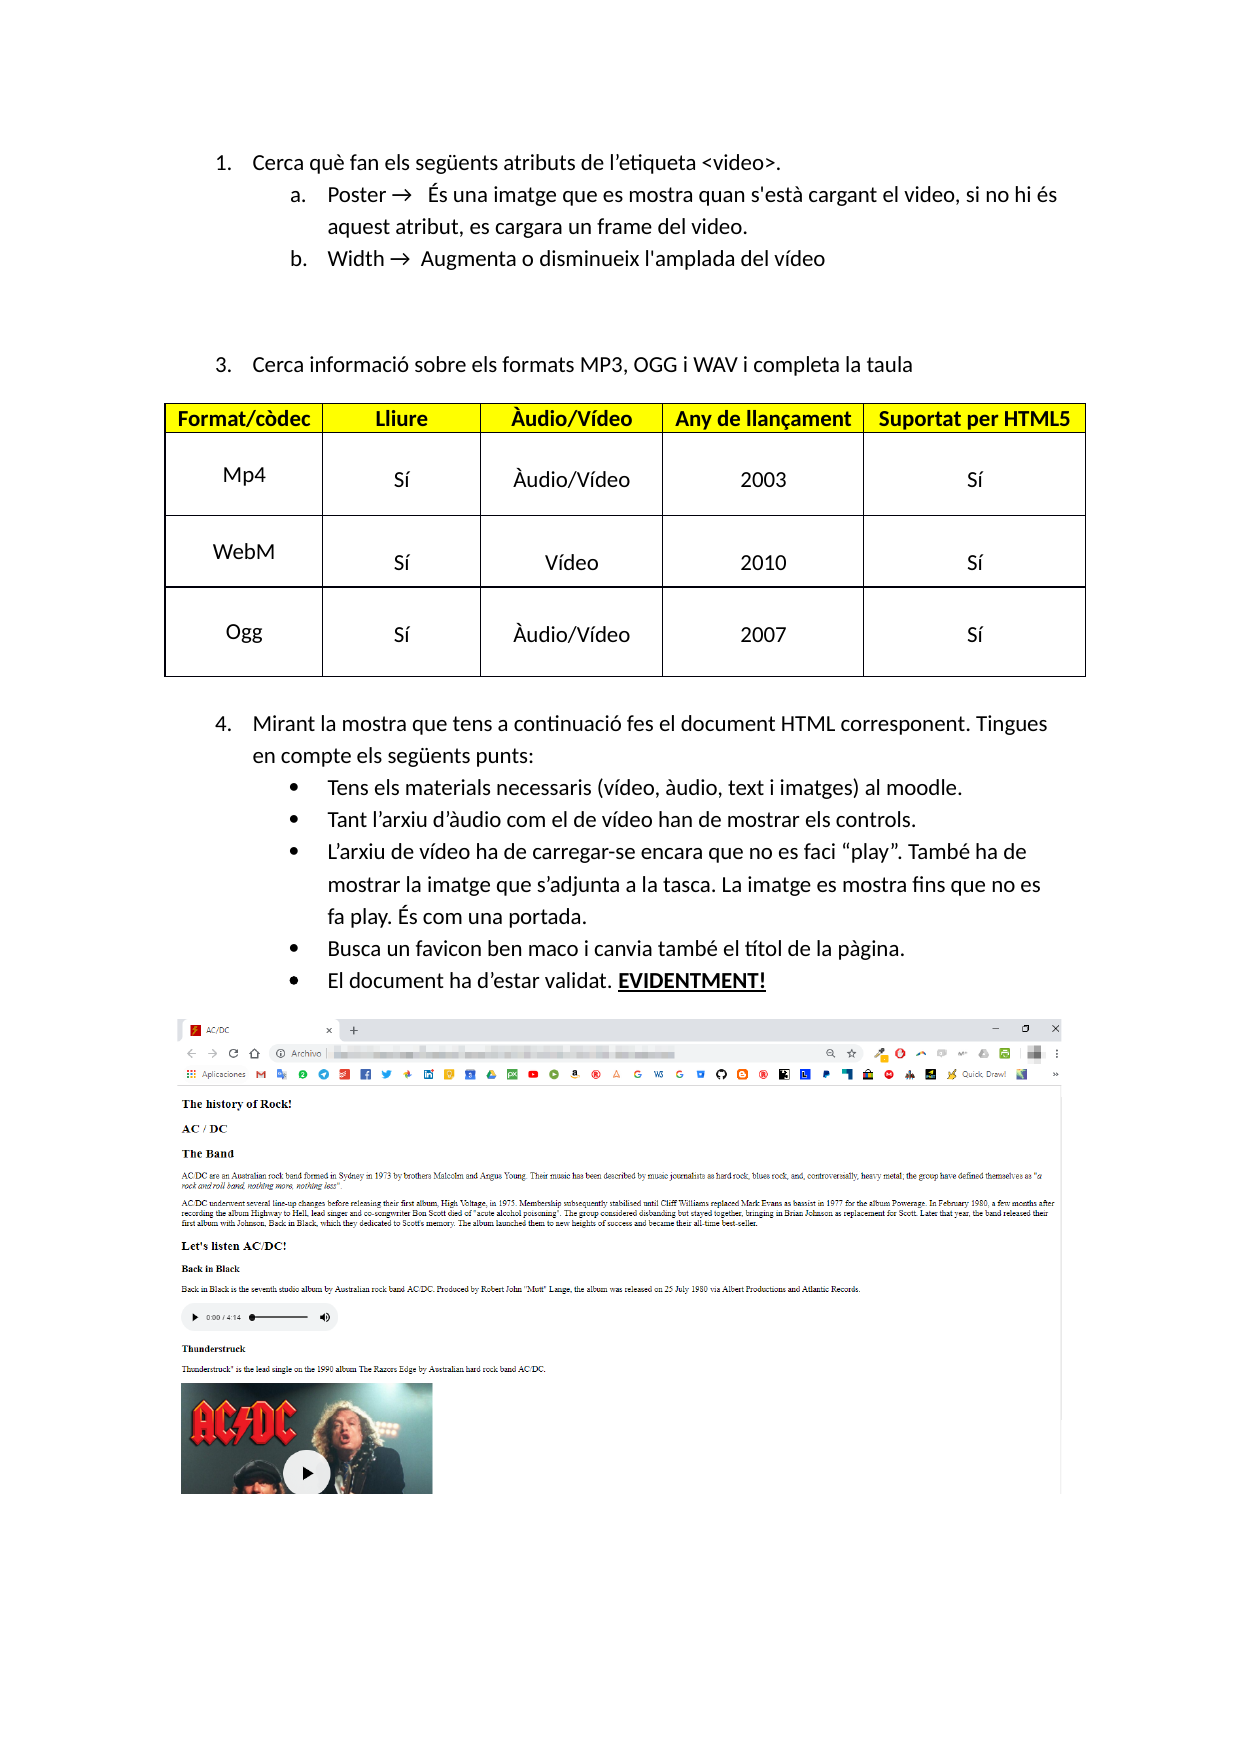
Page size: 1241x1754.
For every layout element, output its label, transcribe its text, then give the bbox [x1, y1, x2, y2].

list El document ha d’estar validat. EVIDENTMENT! [290, 966, 1063, 994]
table_cell Sí [864, 588, 1085, 676]
table_cell Ogg [166, 588, 322, 676]
list Busca un favicon ben maco i canvia també el títol de la pàgina. [290, 934, 1063, 962]
list L’arxiu de vídeo ha de carregar-se encara que no es faci “play”. També ha de mostrar la imatge que s’adjunta a la tasca. La imatge es mostra fins que no es fa play. És com una portada. [290, 837, 1063, 930]
table_cell Àudio/Vídeo [481, 433, 662, 515]
table_cell Sí [323, 588, 480, 676]
list Cerca informació sobre els formats MP3, OGG i WAV i completa la taula [215, 350, 1063, 378]
table_cell Sí [323, 516, 480, 586]
list Cerca què fan els següents atributs de l’etiqueta <video>. [215, 148, 1063, 176]
table_cell WebM [166, 516, 322, 586]
table_cell 2007 [663, 588, 863, 676]
list Tant l’arxiu d’àudio com el de vídeo han de mostrar els controls. [290, 805, 1063, 833]
table_header Lliure [323, 404, 480, 432]
table_header Format/còdec [166, 404, 322, 432]
list Width → Augmenta o disminueix l'amplada del vídeo [290, 244, 1063, 272]
table_header Suportat per HTML5 [864, 404, 1085, 432]
table_cell 2003 [663, 433, 863, 515]
table_cell Àudio/Vídeo [481, 588, 662, 676]
table_cell Sí [864, 516, 1085, 586]
table_header Àudio/Vídeo [481, 404, 662, 432]
table_cell Sí [864, 433, 1085, 515]
table_cell 2010 [663, 516, 863, 586]
list Poster → És una imatge que es mostra quan s'està cargant el video, si no hi és aquest atribut, es cargara un frame del video. [290, 180, 1063, 240]
picture [177, 1019, 1062, 1494]
table_cell Mp4 [166, 433, 322, 515]
table_header Any de llançament [663, 404, 863, 432]
table_cell Vídeo [481, 516, 662, 586]
table_cell Sí [323, 433, 480, 515]
list Mirant la mostra que tens a continuació fes el document HTML corresponent. Tingues en compte els següents punts: [215, 709, 1063, 769]
list Tens els materials necessaris (vídeo, àudio, text i imatges) al moodle. [290, 773, 1063, 801]
